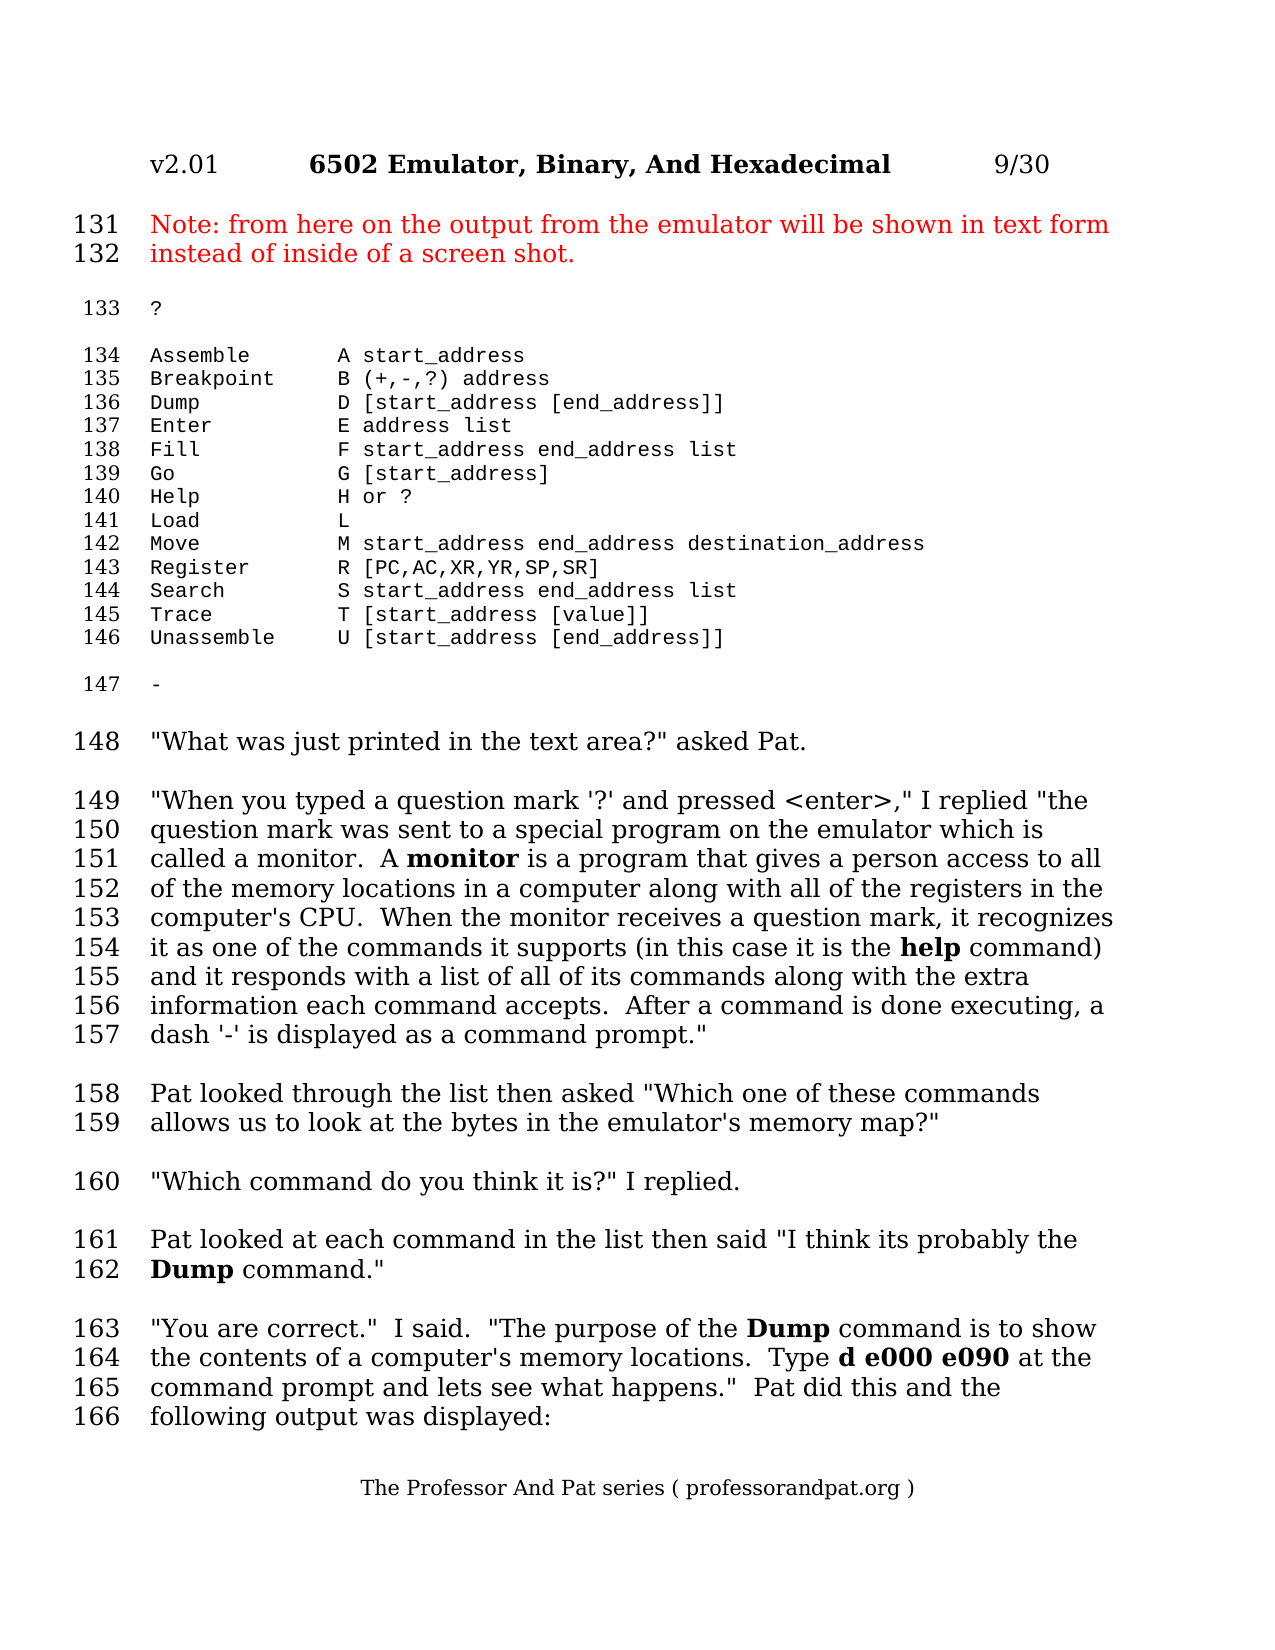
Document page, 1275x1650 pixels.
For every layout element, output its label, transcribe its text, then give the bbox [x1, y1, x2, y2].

text "When you typed a question mark '?' and pressed <enter>," I replied "the question mark was sent to a special program on the emulator which is called a monitor. A monitor is a program that gives a person access to all of the memory locations in a computer along with all of the registers in the computer's CPU. When the monitor receives a question mark, it recognizes it as one of the commands it supports (in this case it is the help command) and it responds with a list of all of its commands along with the extra information each command accepts. After a command is done executing, a dash '-' is displayed as a command prompt." [150, 786, 1125, 1050]
text Pat looked through the list then asked "Which one of these commands allows us to look at the bytes in the emulator's memory map?" [150, 1079, 1125, 1138]
text Help H or ? [150, 486, 1125, 510]
text Dump D [start_address [end_address]] [150, 392, 1125, 416]
text Pat looked at each command in the list then said "I think its probably the Dump command." [150, 1226, 1125, 1284]
text Note: from here on the output from the emulator will be shown in text form instead of inside of a screen shot. [150, 210, 1125, 268]
text Move M start_address end_address destination_address [150, 533, 1125, 557]
text Fill F start_address end_address list [150, 439, 1125, 463]
text Go G [start_address] [150, 463, 1125, 486]
text "Which command do you think it is?" I replied. [150, 1167, 1125, 1196]
text "What was just printed in the text area?" asked Pat. [150, 727, 1125, 757]
text "You are correct." I said. "The purpose of the Dump command is to show the contents of a computer's memory locations. Type d e000 e090 at the command prompt and lets see what happens." Pat did this and the following output was displayed: [150, 1314, 1125, 1431]
text Assemble A start_address [150, 345, 1125, 368]
text - [150, 674, 1125, 698]
text Register R [PC,AC,XR,YR,SP,SR] [150, 557, 1125, 580]
text Breakpoint B (+,-,?) address [150, 368, 1125, 392]
text Load L [150, 510, 1125, 533]
text Unassemble U [start_address [end_address]] [150, 627, 1125, 651]
text ? [150, 298, 1125, 321]
text Enter E address list [150, 416, 1125, 439]
text Trace T [start_address [value]] [150, 604, 1125, 627]
text Search S start_address end_address list [150, 580, 1125, 604]
